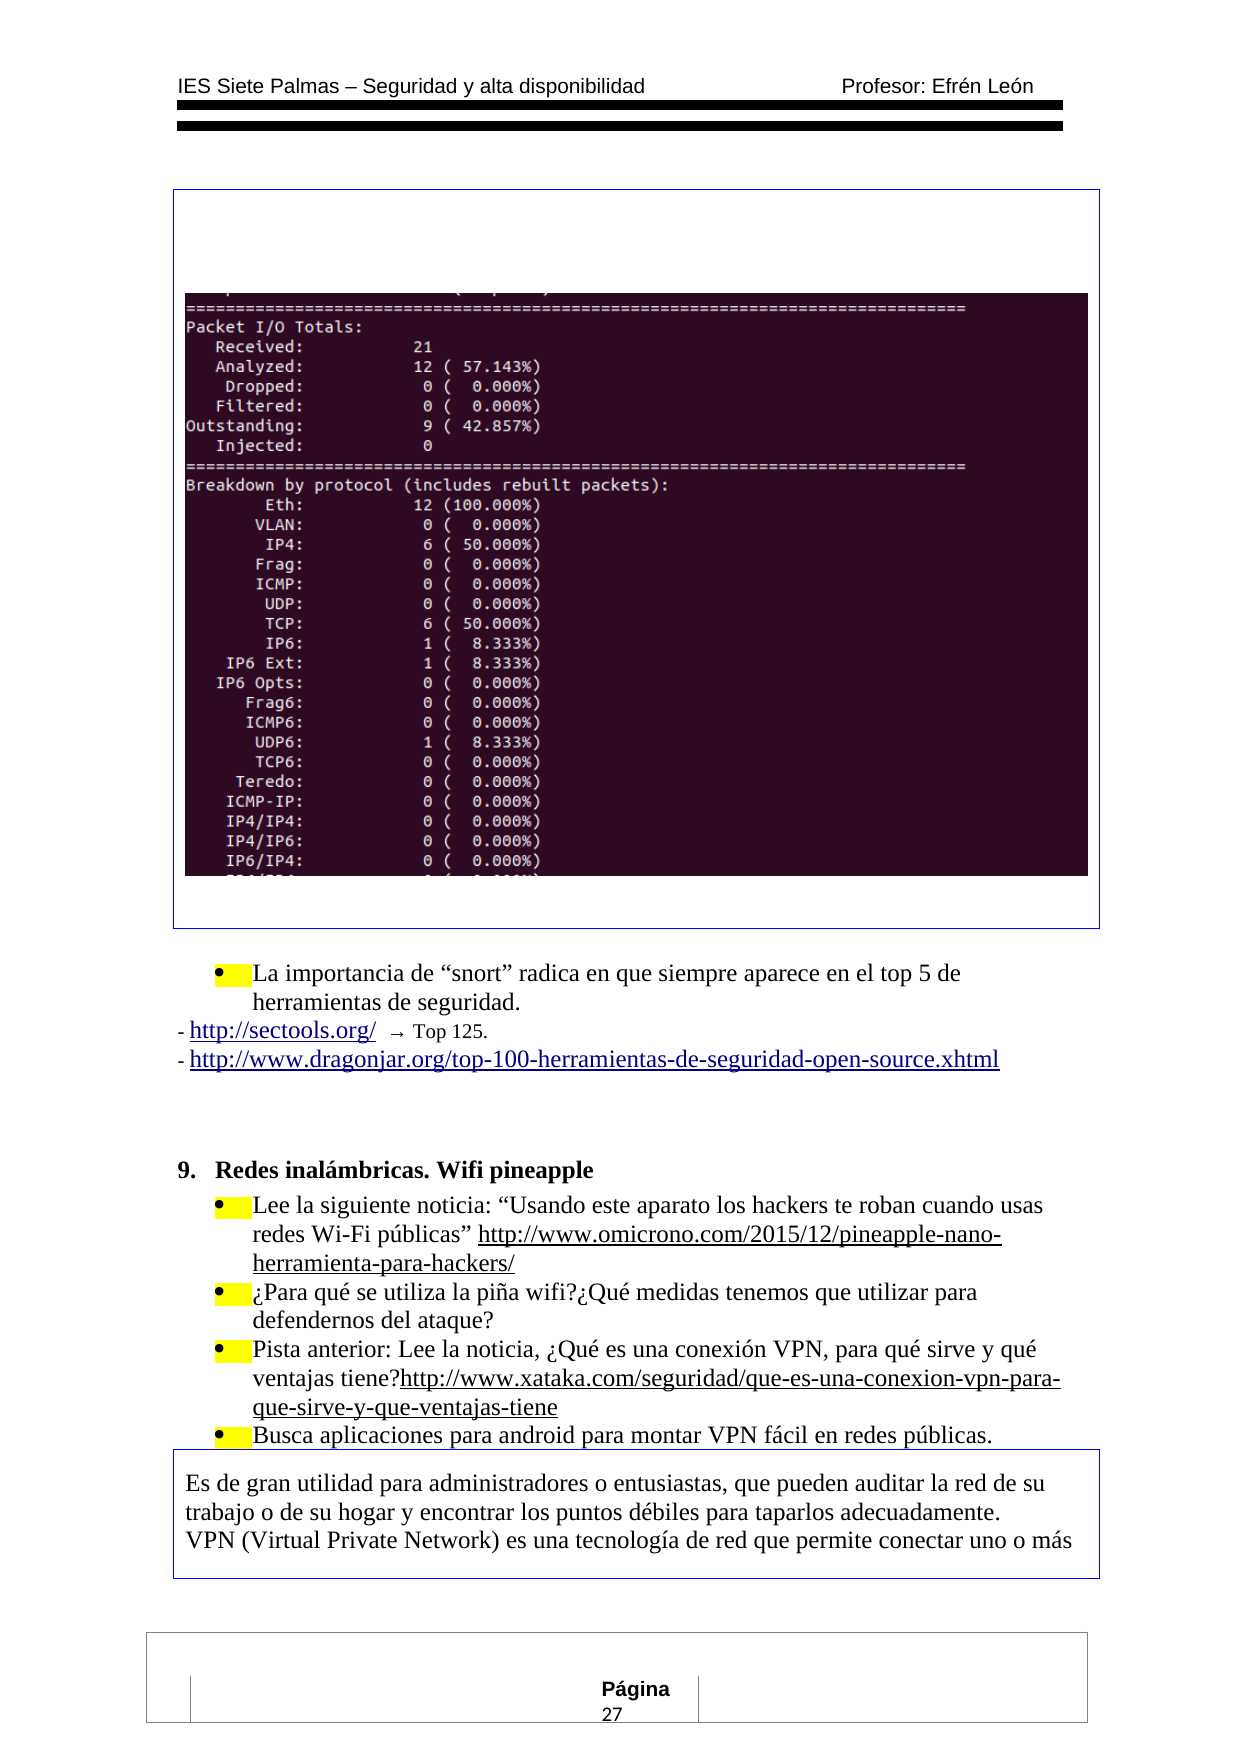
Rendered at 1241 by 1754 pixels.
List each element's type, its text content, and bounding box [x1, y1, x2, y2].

list Busca aplicaciones para android para montar VPN fácil en redes públicas. [215, 1421, 1063, 1449]
table_header [174, 190, 1099, 928]
subtitle Redes inalámbricas. Wifi pineapple [177, 1156, 1063, 1184]
table_header Es de gran utilidad para administradores o entusiastas, que pueden auditar la red de su trabajo o de su hogar y encontrar los puntos débiles para taparlos adecuadamente. VPN (Virtual Private Network) es una tecnología de red que permite conectar uno o más [174, 1450, 1099, 1578]
list ¿Para qué se utiliza la piña wifi?¿Qué medidas tenemos que utilizar para defendernos del ataque? [215, 1277, 1063, 1334]
picture [185, 293, 1088, 876]
list Lee la siguiente noticia: “Usando este aparato los hackers te roban cuando usas redes Wi-Fi públicas” http://www.omicrono.com/2015/12/pineapple-nano-herramienta-para-hackers/ [215, 1191, 1063, 1277]
text - http://www.dragonjar.org/top-100-herramientas-de-seguridad-open-source.xhtml [177, 1044, 1063, 1073]
list Pista anterior: Lee la noticia, ¿Qué es una conexión VPN, para qué sirve y qué ventajas tiene?http://www.xataka.com/seguridad/que-es-una-conexion-vpn-para-que-sirve-y-que-ventajas-tiene [215, 1334, 1063, 1421]
text - http://sectools.org/ → Top 125. [177, 1016, 1063, 1044]
list La importancia de “snort” radica en que siempre aparece en el top 5 de herramientas de seguridad. [215, 958, 1063, 1016]
